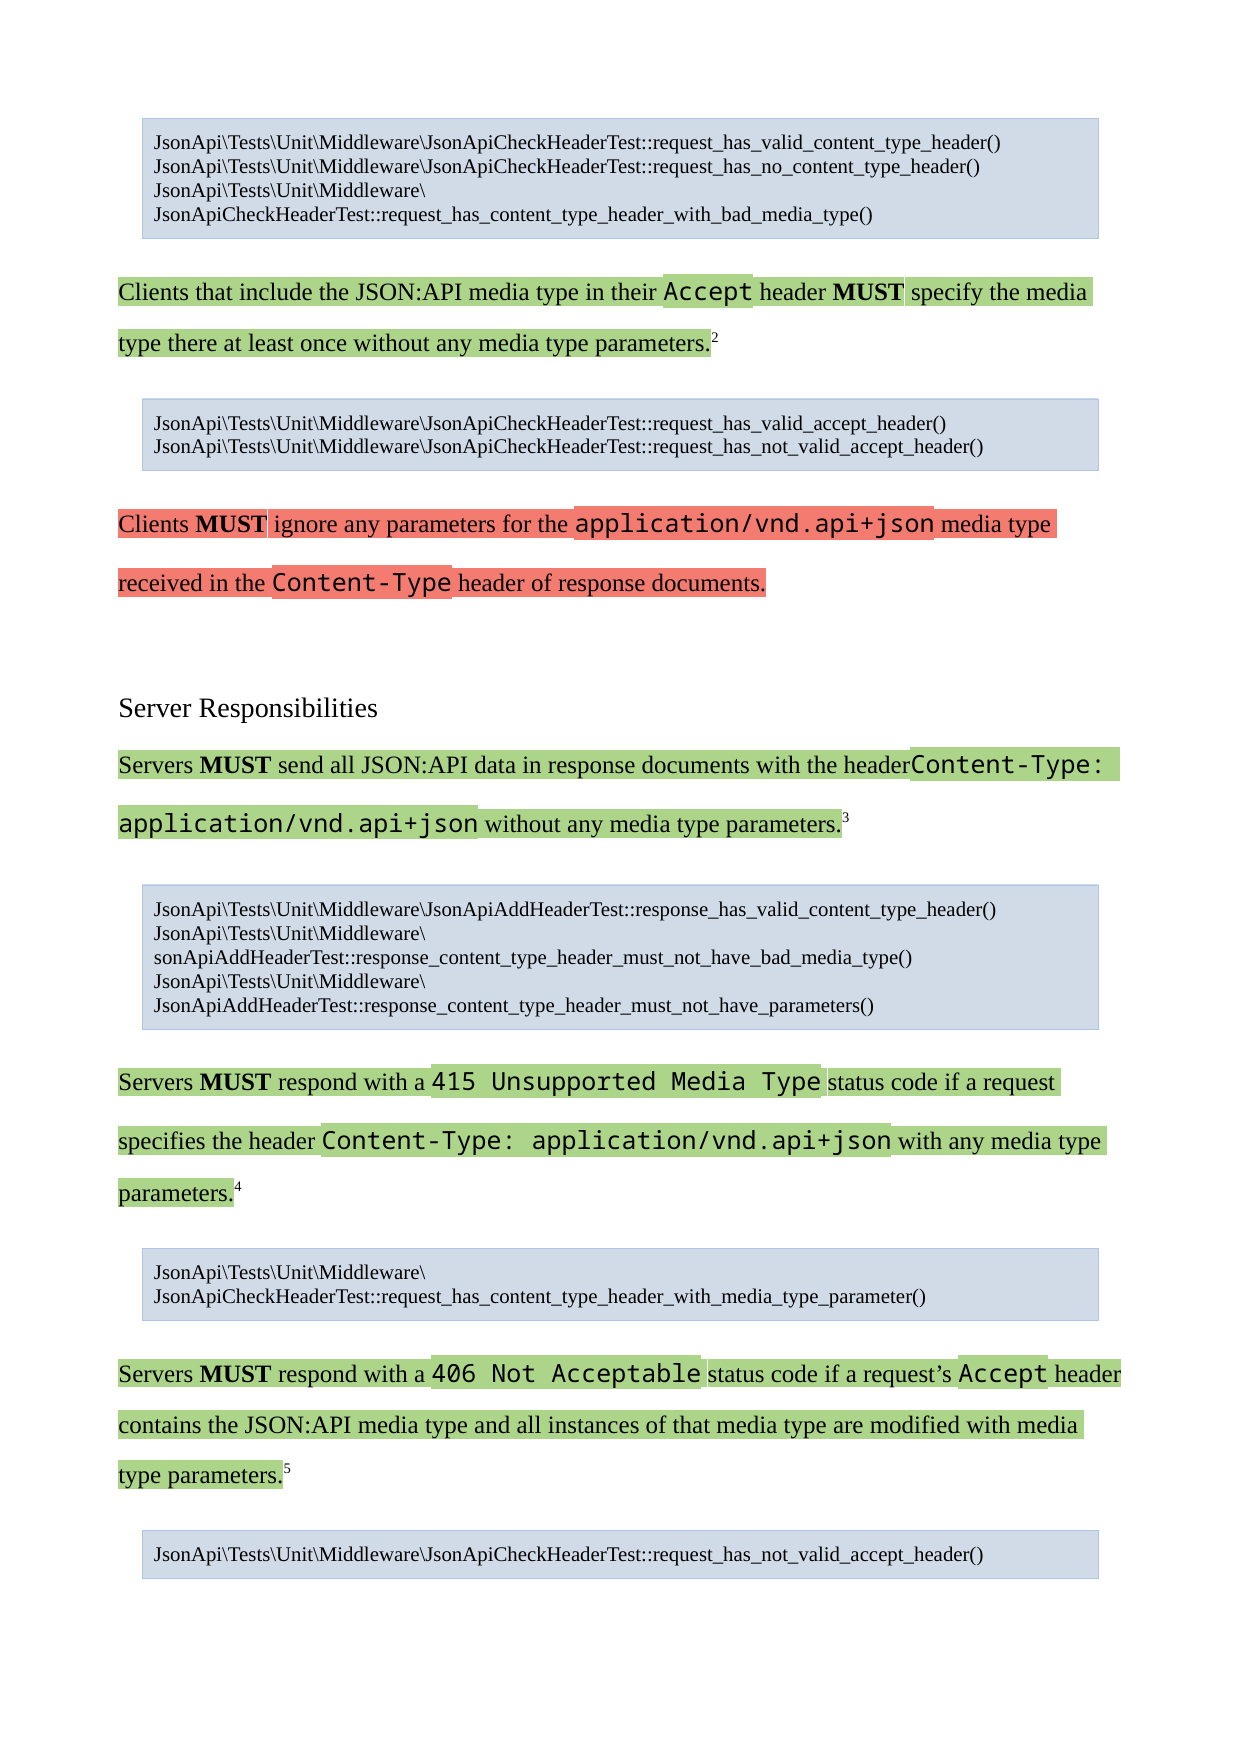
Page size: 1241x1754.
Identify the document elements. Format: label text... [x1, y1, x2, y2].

text JsonApi\Tests\Unit\Middleware\JsonApiCheckHeaderTest::request_has_no_content_type_header() [143, 142, 1098, 166]
text JsonApi\Tests\Unit\Middleware\JsonApiCheckHeaderTest::request_has_valid_content_type_header() [143, 119, 1098, 142]
text JsonApi\Tests\Unit\Middleware\JsonApiCheckHeaderTest::request_has_valid_accept_header() [143, 400, 1098, 423]
text Clients MUST ignore any parameters for the application/vnd.api+json media type received in the Content-Type header of response documents. [118, 506, 1122, 599]
subtitle Server Responsibilities [118, 691, 1122, 723]
text Servers MUST respond with a 406 Not Acceptable status code if a request’s Accept header contains the JSON:API media type and all instances of that media type are modified with media type parameters. [118, 1355, 1122, 1489]
text JsonApi\Tests\Unit\Middleware\JsonApiAddHeaderTest::response_has_valid_content_type_header() [143, 886, 1098, 909]
text JsonApi\Tests\Unit\Middleware\JsonApiCheckHeaderTest::request_has_not_valid_accept_header() [143, 1531, 1098, 1578]
text Clients that include the JSON:API media type in their Accept header MUST specify the media type there at least once without any media type parameters. [118, 273, 1122, 357]
text JsonApi\Tests\Unit\Middleware\sonApiAddHeaderTest::response_content_type_header_must_not_have_bad_media_type() [143, 909, 1098, 957]
text Servers MUST respond with a 415 Unsupported Media Type status code if a request specifies the header Content-Type: application/vnd.api+json with any media type parameters. [118, 1064, 1122, 1207]
text JsonApi\Tests\Unit\Middleware\JsonApiCheckHeaderTest::request_has_not_valid_accept_header() [143, 423, 1098, 470]
text JsonApi\Tests\Unit\Middleware\JsonApiAddHeaderTest::response_content_type_header_must_not_have_parameters() [143, 957, 1098, 1029]
text JsonApi\Tests\Unit\Middleware\JsonApiCheckHeaderTest::request_has_content_type_header_with_bad_media_type() [143, 166, 1098, 238]
text JsonApi\Tests\Unit\Middleware\JsonApiCheckHeaderTest::request_has_content_type_header_with_media_type_parameter() [143, 1249, 1098, 1320]
text Servers MUST send all JSON:API data in response documents with the headerContent-Type: application/vnd.api+json without any media type parameters. [118, 747, 1122, 839]
